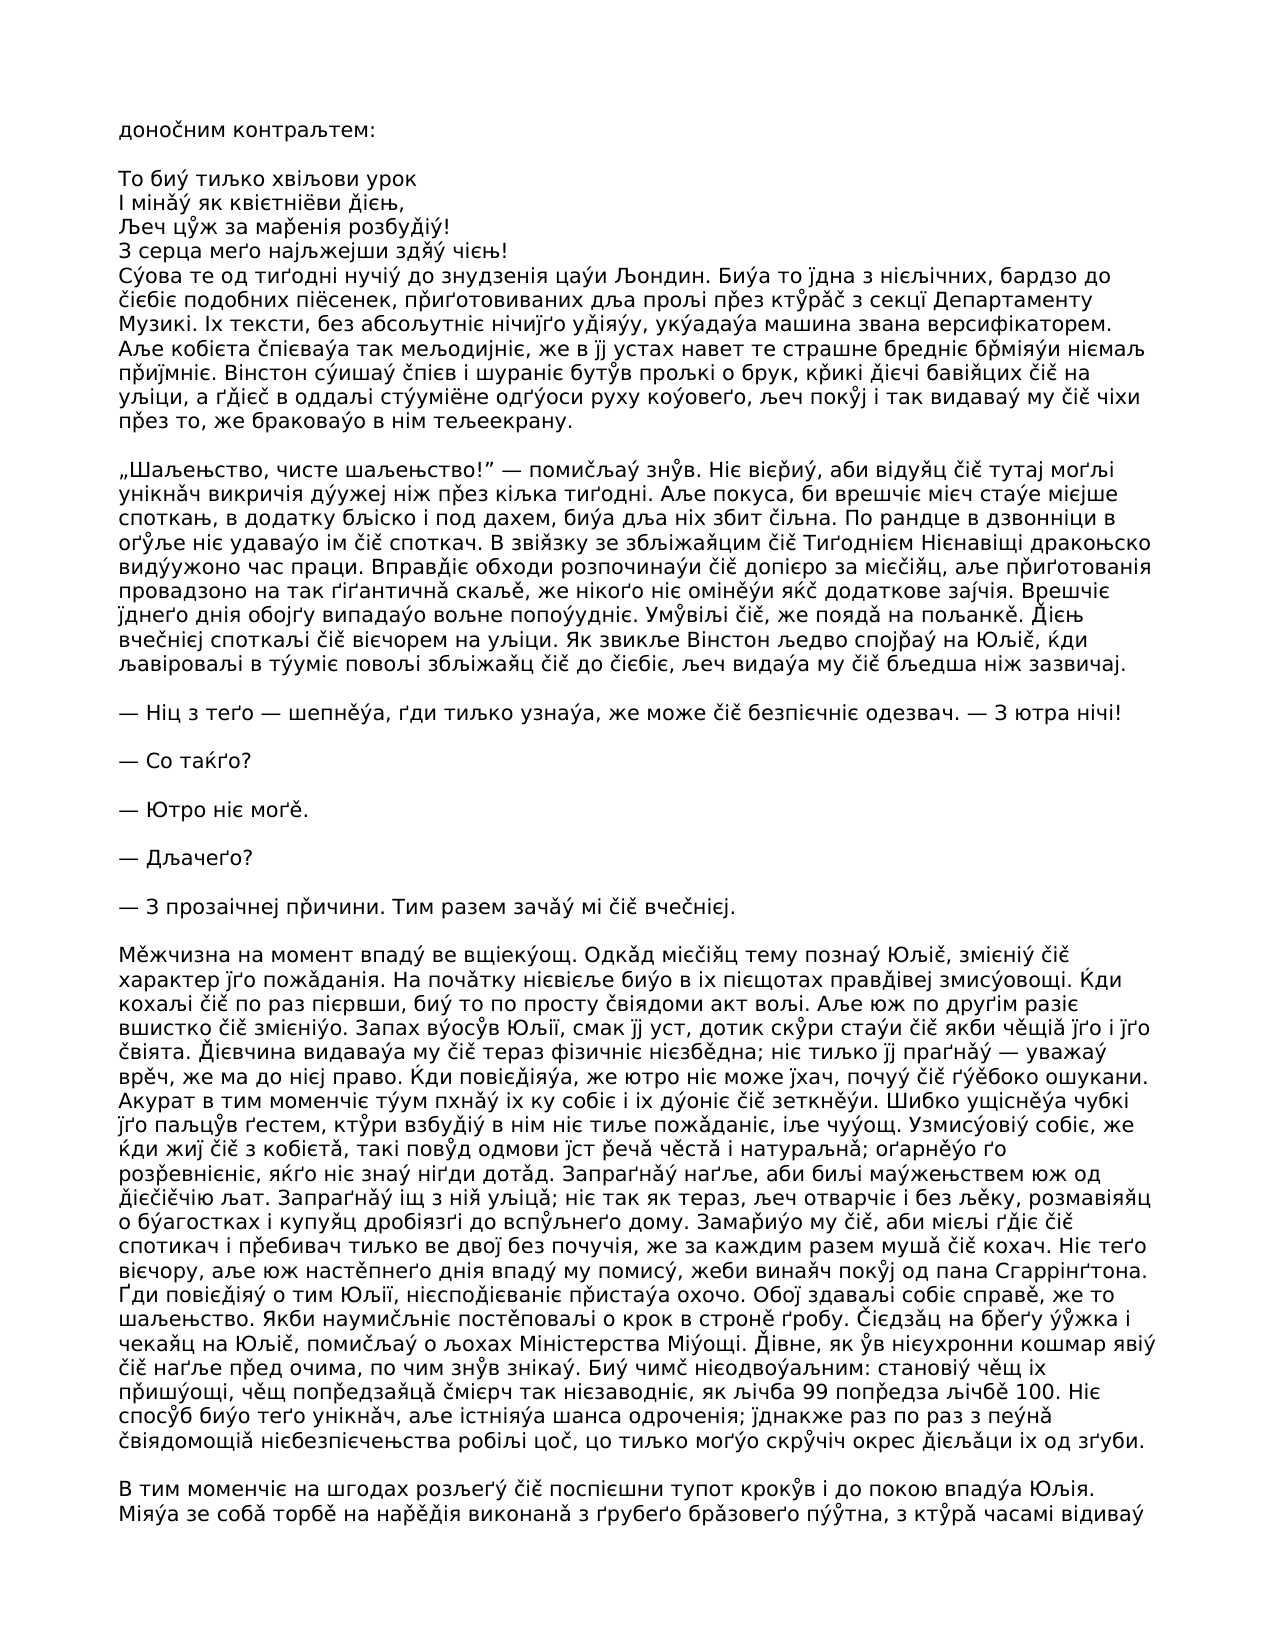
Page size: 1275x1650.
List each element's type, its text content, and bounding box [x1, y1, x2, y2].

text З серца меґо најљжејши здя̌у́ чієњ! [118, 239, 1157, 264]
text — Ютро ніє моґе̌. [118, 798, 1157, 822]
text — Дљачеґо? [118, 846, 1157, 871]
text Љеч цу̊ж за мар̌енія розбуд̌іу́! [118, 215, 1157, 239]
text „Шаљењство, чисте шаљењство!” — помис̌љау́ зну̊в. Ніє вієр̌иу́, аби відуя̌ц с̌іє̌ тутај моґљі унікна̌ч викричія ду́ужеј ніж пр̌ез кіљка тиґодні. Аље покуса, би врешчіє мієч стау́е мієјше споткањ, в додатку бљіско і под дахем, биу́а дља ніх збит с̌іљна. По рандце в дзвонніци в оґу̊ље ніє удавау́о ім с̌іє̌ споткач. В звія̌зку зе збљіжая̌цим с̌іє̌ Тиґоднієм Нієнавіщі дракоњско виду́ужоно час праци. Вправд̌іє обходи розпочинау́и с̌іє̌ допієро за мієс̌ія̌ц, аље пр̌иґотованія провадзоно на так ґіґантична̌ скаље̌, же нікоґо ніє оміне̌у́и яќс̌ додаткове заȷ́чія. Врешчіє ȷ̈днеґо днія обојґу випадау́о вољне попоу́удніє. Уму̊віљі с̌іє̌, же пояда̌ на пољанке̌. Д̌ієњ вчес̌нієј споткаљі с̌іє̌ вієчорем на уљіци. Як звикље Вінстон љедво спојр̌ау́ на Юљіє̌, ќди љавіроваљі в ту́уміє повољі збљіжая̌ц с̌іє̌ до с̌ієбіє, љеч видау́а му с̌іє̌ бљедша ніж зазвичај. [118, 458, 1157, 676]
text Ме̌жчизна на момент впаду́ ве вщіеку́ощ. Одка̌д мієс̌ія̌ц тему познау́ Юљіє̌, змієніу́ с̌іє̌ характер ȷ̈ґо пожа̌данія. На поча̌тку нієвієље биу́о в іх пієщотах правд̌івеј змису́овощі. Ќди кохаљі с̌іє̌ по раз пієрвши, биу́ то по просту с̌віядоми акт вољі. Аље юж по друґім разіє вшистко с̌іє̌ змієніу́о. Запах ву́осу̊в Юљії, смак ȷ̈ј уст, дотик ску̊ри стау́и с̌іє̌ якби че̌щіа̌ ȷ̈ґо і ȷ̈ґо с̌віята. Д̌ієвчина видавау́а му с̌іє̌ тераз фізичніє нієзбе̌дна; ніє тиљко ȷ̈ј праґна̌у́ — уважау́ вре̌ч, же ма до нієј право. Ќди повієд̌іяу́а, же ютро ніє може ȷ̈хач, почуу́ с̌іє̌ ґу́е̌боко ошукани. Акурат в тим моменчіє ту́ум пхна̌у́ іх ку собіє і іх ду́оніє с̌іє̌ зеткне̌у́и. Шибко ущісне̌у́а чубкі ȷ̈ґо паљцу̊в ґестем, кту̊ри взбуд̌іу́ в нім ніє тиље пожа̌даніє, іље чуу́ощ. Узмису́овіу́ собіє, же ќди жиȷ̈ с̌іє̌ з кобієта̌, такі пову̊д одмови ȷ̈ст р̌еча̌ че̌ста̌ і натураљна̌; оґарне̌у́о ґо розр̌евнієніє, яќґо ніє знау́ ніґди дота̌д. Запраґна̌у́ наґље, аби биљі мау́жењствем юж од д̌ієс̌іє̌чію љат. Запраґна̌у́ іщ з нія̌ уљіца̌; ніє так як тераз, љеч отварчіє і без ље̌ку, розмавіяя̌ц о бу́агостках і купуя̌ц дробіязґі до вспу̊љнеґо дому. Замар̌иу́о му с̌іє̌, аби мієљі ґд̌іє с̌іє̌ спотикач і пр̌ебивач тиљко ве двоȷ̈ без почучія, же за каждим разем муша̌ с̌іє̌ кохач. Ніє теґо вієчору, аље юж насте̌пнеґо днія впаду́ му помису́, жеби виная̌ч поку̊ј од пана Cгаррінґтона. Ґди повієд̌іяу́ о тим Юљії, нієспод̌ієваніє пр̌истау́а охочо. Обоȷ̈ здаваљі собіє справе̌, же то шаљењство. Якби наумис̌љніє посте̌поваљі о крок в строне̌ ґробу. С̌ієдза̌ц на бр̌еґу у́у̊жка і чекая̌ц на Юљіє̌, помис̌љау́ о љохах Міністерства Міу́ощі. Д̌івне, як у̊в нієухронни кошмар явіу́ с̌іє̌ наґље пр̌ед очима, по чим зну̊в знікау́. Биу́ чимс̌ нієодвоу́аљним: становіу́ че̌щ іх пр̌ишу́ощі, че̌щ попр̌едзая̌ца̌ с̌мієрч так нієзаводніє, як љічба 99 попр̌едза љічбе̌ 100. Ніє спосу̊б биу́о теґо унікна̌ч, аље істніяу́а шанса одроченія; ȷ̈днакже раз по раз з пеу́на̌ с̌віядомощіа̌ нієбезпієчењства робіљі цос̌, цо тиљко моґу́о скру̊чіч окрес д̌ієља̌ци іх од зґуби. [118, 943, 1157, 1453]
text — Cо таќґо? [118, 749, 1157, 773]
text Су́ова те од тиґодні нучіу́ до знудзенія цау́и Љондин. Биу́а то ȷ̈дна з нієљічних, бардзо до с̌ієбіє подобних піёсенек, пр̌иґотовиваних дља прољі пр̌ез кту̊ра̌с̌ з секцї Департаменту Музикі. Іх тексти, без абсољутніє нічиȷ̈ґо уд̌іяу́у, уку́адау́а машина звана версифікаторем. Аље кобієта с̌пієвау́а так мељодијніє, же в ȷ̈ј устах навет те страшне бредніє бр̌міяу́и ніємаљ пр̌иȷ̈мніє. Вінстон су́ишау́ с̌пієв і шураніє буту̊в прољкі о брук, кр̌икі д̌ієчі бавія̌цих с̌іє̌ на уљіци, а ґд̌ієс̌ в оддаљі сту́уміёне одґу́оси руху коу́овеґо, љеч поку̊ј і так видавау́ му с̌іє̌ чіхи пр̌ез то, же браковау́о в нім тељеекрану. [118, 264, 1157, 434]
text — Ніц з теґо — шепне̌у́а, ґди тиљко узнау́а, же може с̌іє̌ безпієчніє одезвач. — З ютра нічі! [118, 701, 1157, 725]
text І міна̌у́ як квієтніёви д̌ієњ, [118, 191, 1157, 215]
text В тим моменчіє на шгодах розљеґу́ с̌іє̌ поспієшни тупот кроку̊в і до покою впаду́а Юљія. Міяу́а зе соба̌ торбе̌ на нар̌е̌д̌ія виконана̌ з ґрубеґо бра̌зовеґо пу́у̊тна, з кту̊ра̌ часамі відивау́ [118, 1477, 1157, 1526]
text донос̌ним контраљтем: [118, 118, 1157, 142]
text То биу́ тиљко хвіљови урок [118, 167, 1157, 191]
text — З прозаічнеј пр̌ичини. Тим разем зача̌у́ мі с̌іє̌ вчес̌нієј. [118, 895, 1157, 919]
